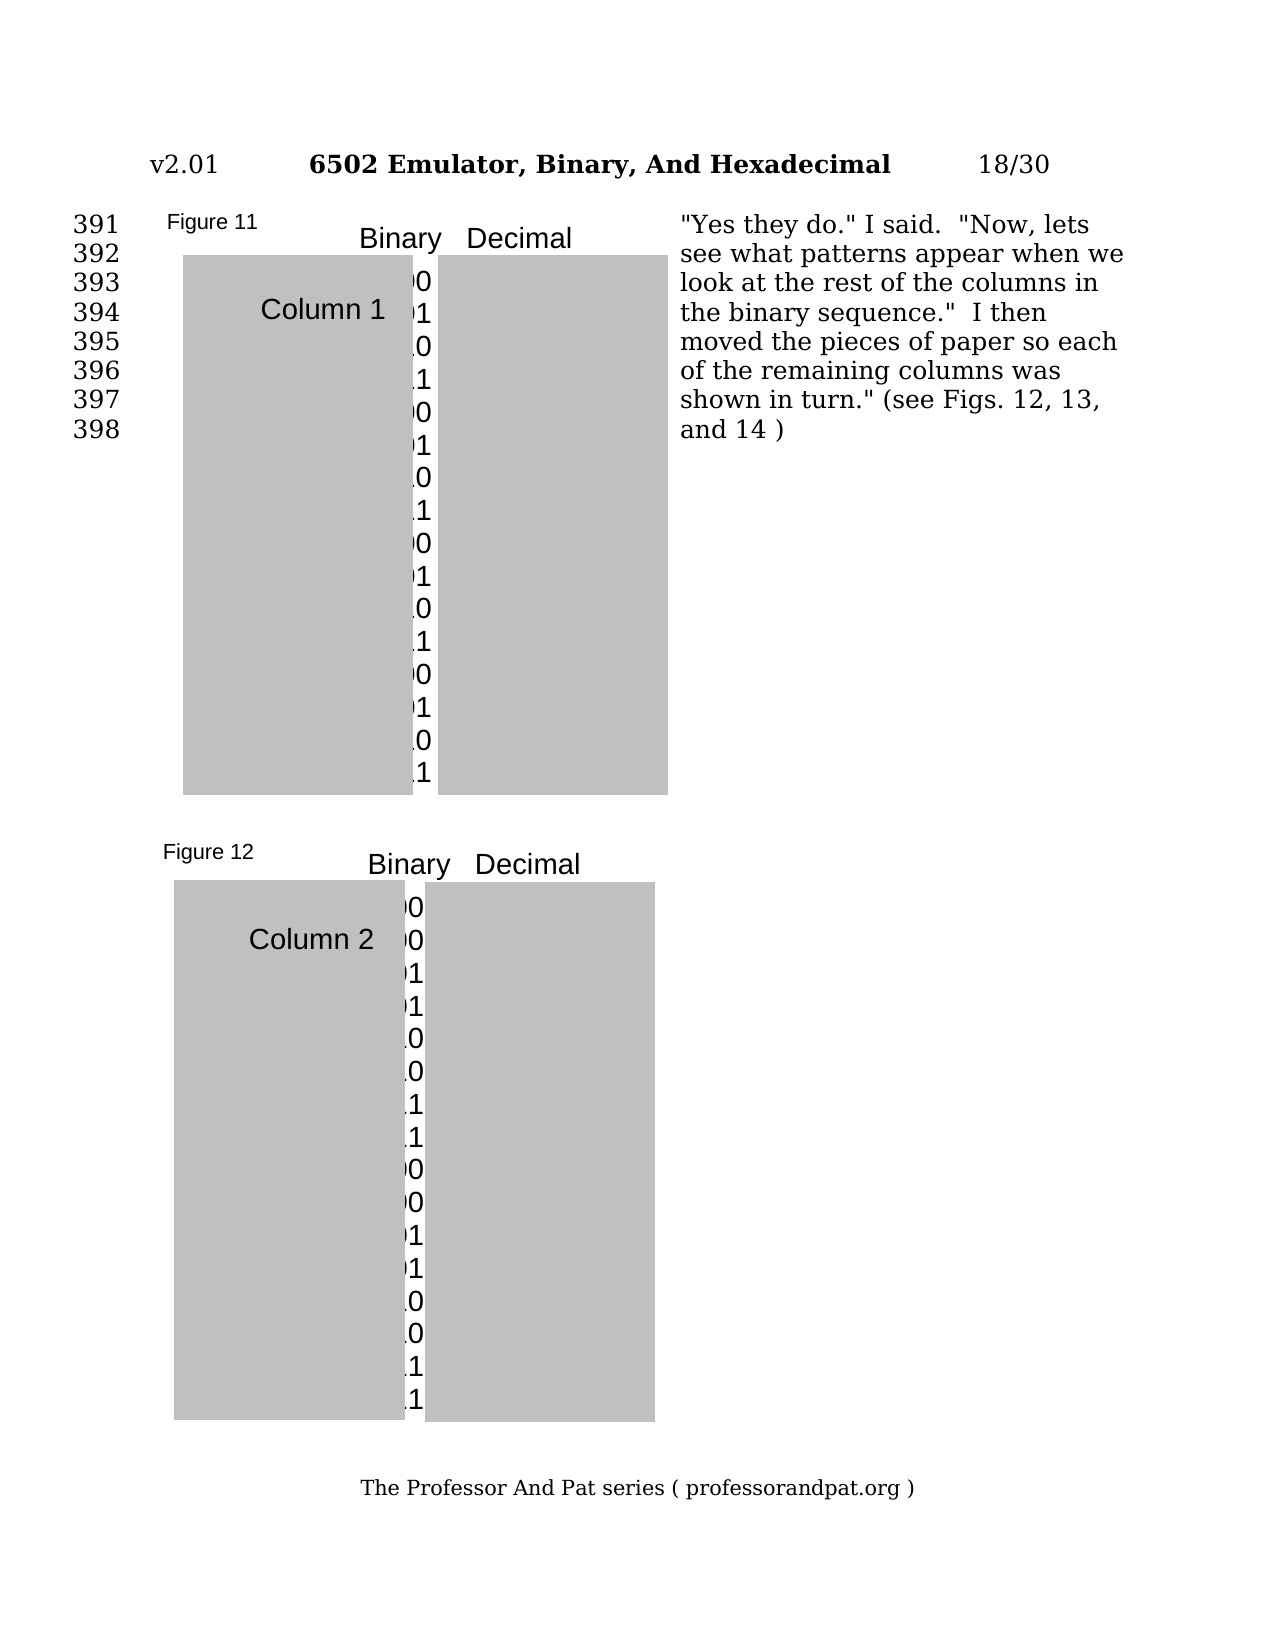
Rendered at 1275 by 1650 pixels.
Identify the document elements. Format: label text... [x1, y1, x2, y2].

text "Yes they do." I said. "Now, lets see what patterns appear when we look at the rest of the columns in the binary sequence." I then moved the pieces of paper so each of the remaining columns was shown in turn." (see Figs. 12, 13, and 14 ) [150, 210, 1125, 444]
